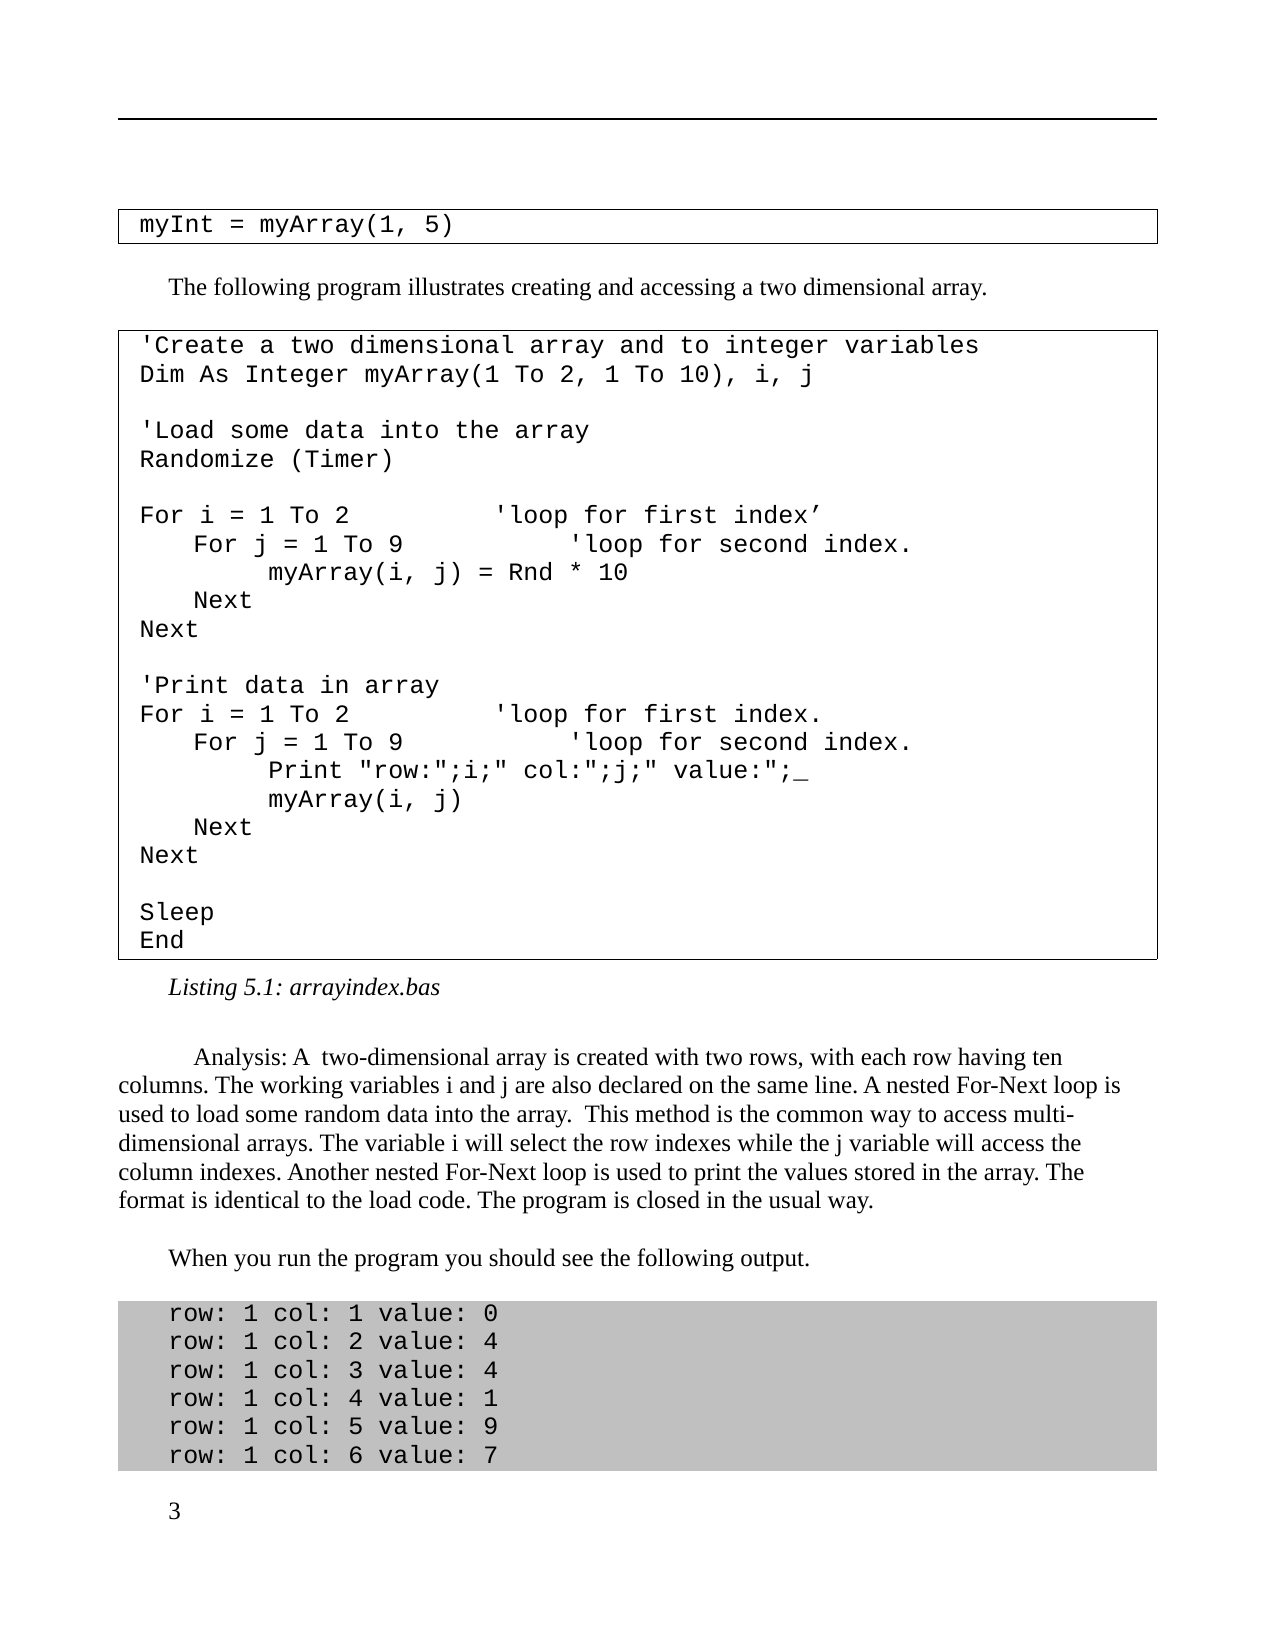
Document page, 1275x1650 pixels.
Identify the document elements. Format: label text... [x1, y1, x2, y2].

text row: 1 col: 6 value: 7 [118, 1442, 1157, 1471]
text Next [119, 585, 1157, 613]
text For i = 1 To 2 'loop for first index’ [119, 500, 1157, 528]
text row: 1 col: 5 value: 9 [118, 1414, 1157, 1442]
text The following program illustrates creating and accessing a two dimensional array. [118, 272, 1157, 301]
text row: 1 col: 3 value: 4 [118, 1357, 1157, 1386]
text Next [119, 811, 1157, 840]
text 'Print data in array [119, 670, 1157, 698]
text For j = 1 To 9 'loop for second index. [119, 726, 1157, 755]
text For i = 1 To 2 'loop for first index. [119, 698, 1157, 726]
text For j = 1 To 9 'loop for second index. [119, 528, 1157, 556]
text Listing 5.1: arrayindex.bas [118, 972, 1157, 1001]
text Randomize (Timer) [119, 443, 1157, 474]
text 'Create a two dimensional array and to integer variables [119, 331, 1157, 358]
text Dim As Integer myArray(1 To 2, 1 To 10), i, j [119, 358, 1157, 389]
text End [119, 925, 1157, 959]
text row: 1 col: 4 value: 1 [118, 1386, 1157, 1414]
text Sleep [119, 896, 1157, 925]
text row: 1 col: 1 value: 0 [118, 1301, 1157, 1329]
text Print "row:";i;" col:";j;" value:";_ [119, 755, 1157, 783]
text row: 1 col: 2 value: 4 [118, 1329, 1157, 1357]
text Next [119, 840, 1157, 871]
text When you run the program you should see the following output. [118, 1243, 1157, 1272]
text Analysis: A two-dimensional array is created with two rows, with each row having ten columns. The working variables i and j are also declared on the same line. A nested For-Next loop is used to load some random data into the array. This method is the common way to access multi-dimensional arrays. The variable i will select the row indexes while the j variable will access the column indexes. Another nested For-Next loop is used to print the values stored in the array. The format is identical to the load code. The program is closed in the usual way. [118, 1042, 1157, 1214]
text myArray(i, j) [119, 783, 1157, 811]
text myArray(i, j) = Rnd * 10 [119, 556, 1157, 585]
text 'Load some data into the array [119, 415, 1157, 443]
text myInt = myArray(1, 5) [119, 210, 1157, 243]
text Next [119, 613, 1157, 644]
